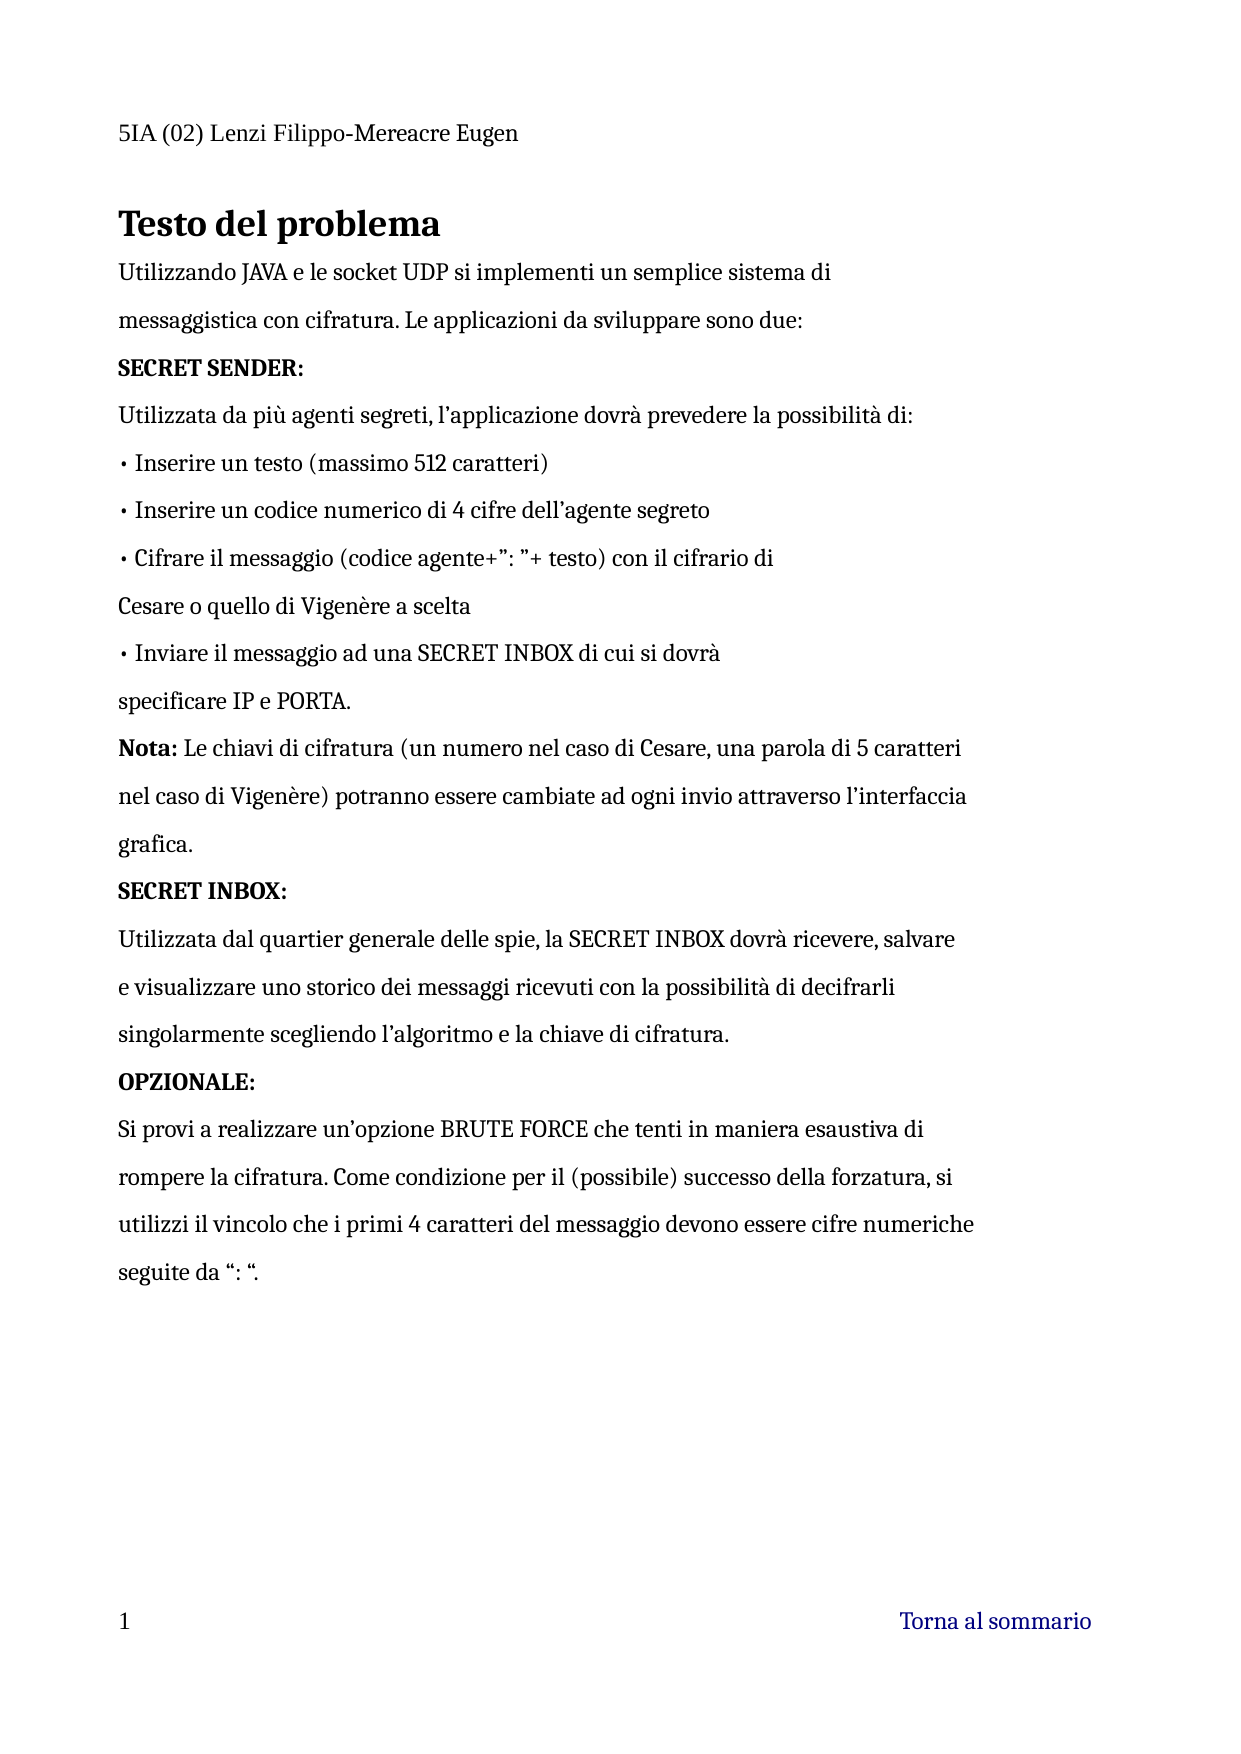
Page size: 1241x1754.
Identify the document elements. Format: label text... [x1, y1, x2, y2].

text specificare IP e PORTA. [118, 687, 1122, 716]
text Utilizzata dal quartier generale delle spie, la SECRET INBOX dovrà ricevere, salvare [118, 925, 1122, 953]
text Si provi a realizzare un’opzione BRUTE FORCE che tenti in maniera esaustiva di [118, 1115, 1122, 1144]
subtitle Testo del problema [118, 202, 1122, 246]
text OPZIONALE: [118, 1068, 1122, 1096]
text singolarmente scegliendo l’algoritmo e la chiave di cifratura. [118, 1020, 1122, 1049]
text • Inserire un codice numerico di 4 cifre dell’agente segreto [118, 496, 1122, 525]
text utilizzi il vincolo che i primi 4 caratteri del messaggio devono essere cifre numeriche [118, 1210, 1122, 1239]
text • Inserire un testo (massimo 512 caratteri) [118, 449, 1122, 477]
text SECRET SENDER: [118, 353, 1122, 382]
text Nota: Le chiavi di cifratura (un numero nel caso di Cesare, una parola di 5 caratteri [118, 734, 1122, 763]
text • Cifrare il messaggio (codice agente+”: ”+ testo) con il cifrario di [118, 544, 1122, 573]
text Cesare o quello di Vigenère a scelta [118, 592, 1122, 620]
text Utilizzata da più agenti segreti, l’applicazione dovrà prevedere la possibilità di: [118, 401, 1122, 430]
text grafica. [118, 829, 1122, 858]
text rompere la cifratura. Come condizione per il (possibile) successo della forzatura, si [118, 1163, 1122, 1192]
text • Inviare il messaggio ad una SECRET INBOX di cui si dovrà [118, 639, 1122, 668]
text e visualizzare uno storico dei messaggi ricevuti con la possibilità di decifrarli [118, 972, 1122, 1001]
text nel caso di Vigenère) potranno essere cambiate ad ogni invio attraverso l’interfaccia [118, 782, 1122, 811]
text Utilizzando JAVA e le socket UDP si implementi un semplice sistema di [118, 258, 1122, 287]
text messaggistica con cifratura. Le applicazioni da sviluppare sono due: [118, 306, 1122, 335]
text seguite da “: “. [118, 1258, 1122, 1287]
text SECRET INBOX: [118, 877, 1122, 906]
